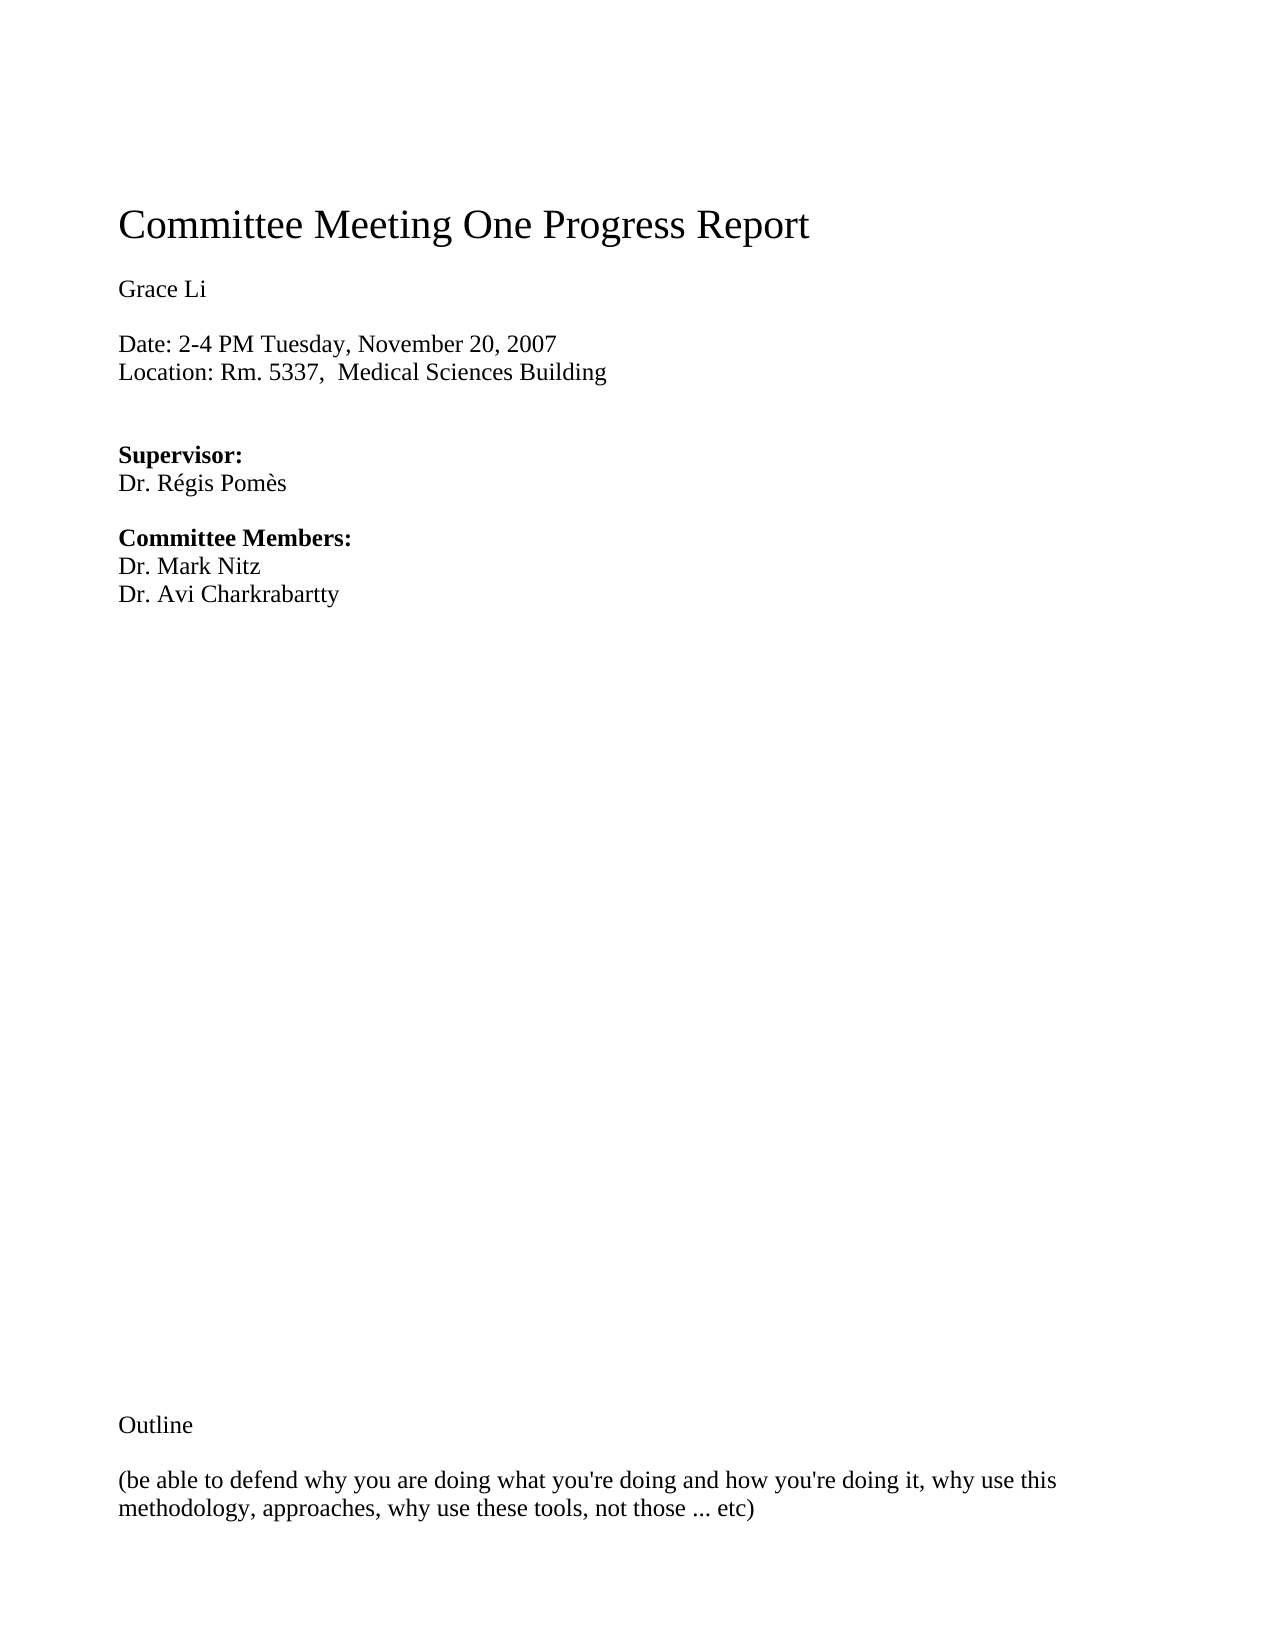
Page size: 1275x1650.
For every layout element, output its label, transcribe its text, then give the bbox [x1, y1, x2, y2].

text Dr. Mark Nitz [118, 552, 1157, 580]
text Committee Meeting One Progress Report [118, 201, 1157, 247]
text Outline [118, 1411, 1157, 1439]
text Grace Li [118, 275, 1157, 303]
text Dr. Régis Pomès [118, 469, 1157, 497]
text (be able to defend why you are doing what you're doing and how you're doing it, why use this methodology, approaches, why use these tools, not those ... etc) [118, 1467, 1157, 1522]
text Committee Members: [118, 524, 1157, 552]
text Location: Rm. 5337, Medical Sciences Building [118, 358, 1157, 386]
text Dr. Avi Charkrabartty [118, 580, 1157, 608]
text Date: 2-4 PM Tuesday, November 20, 2007 [118, 331, 1157, 358]
text Supervisor: [118, 441, 1157, 469]
